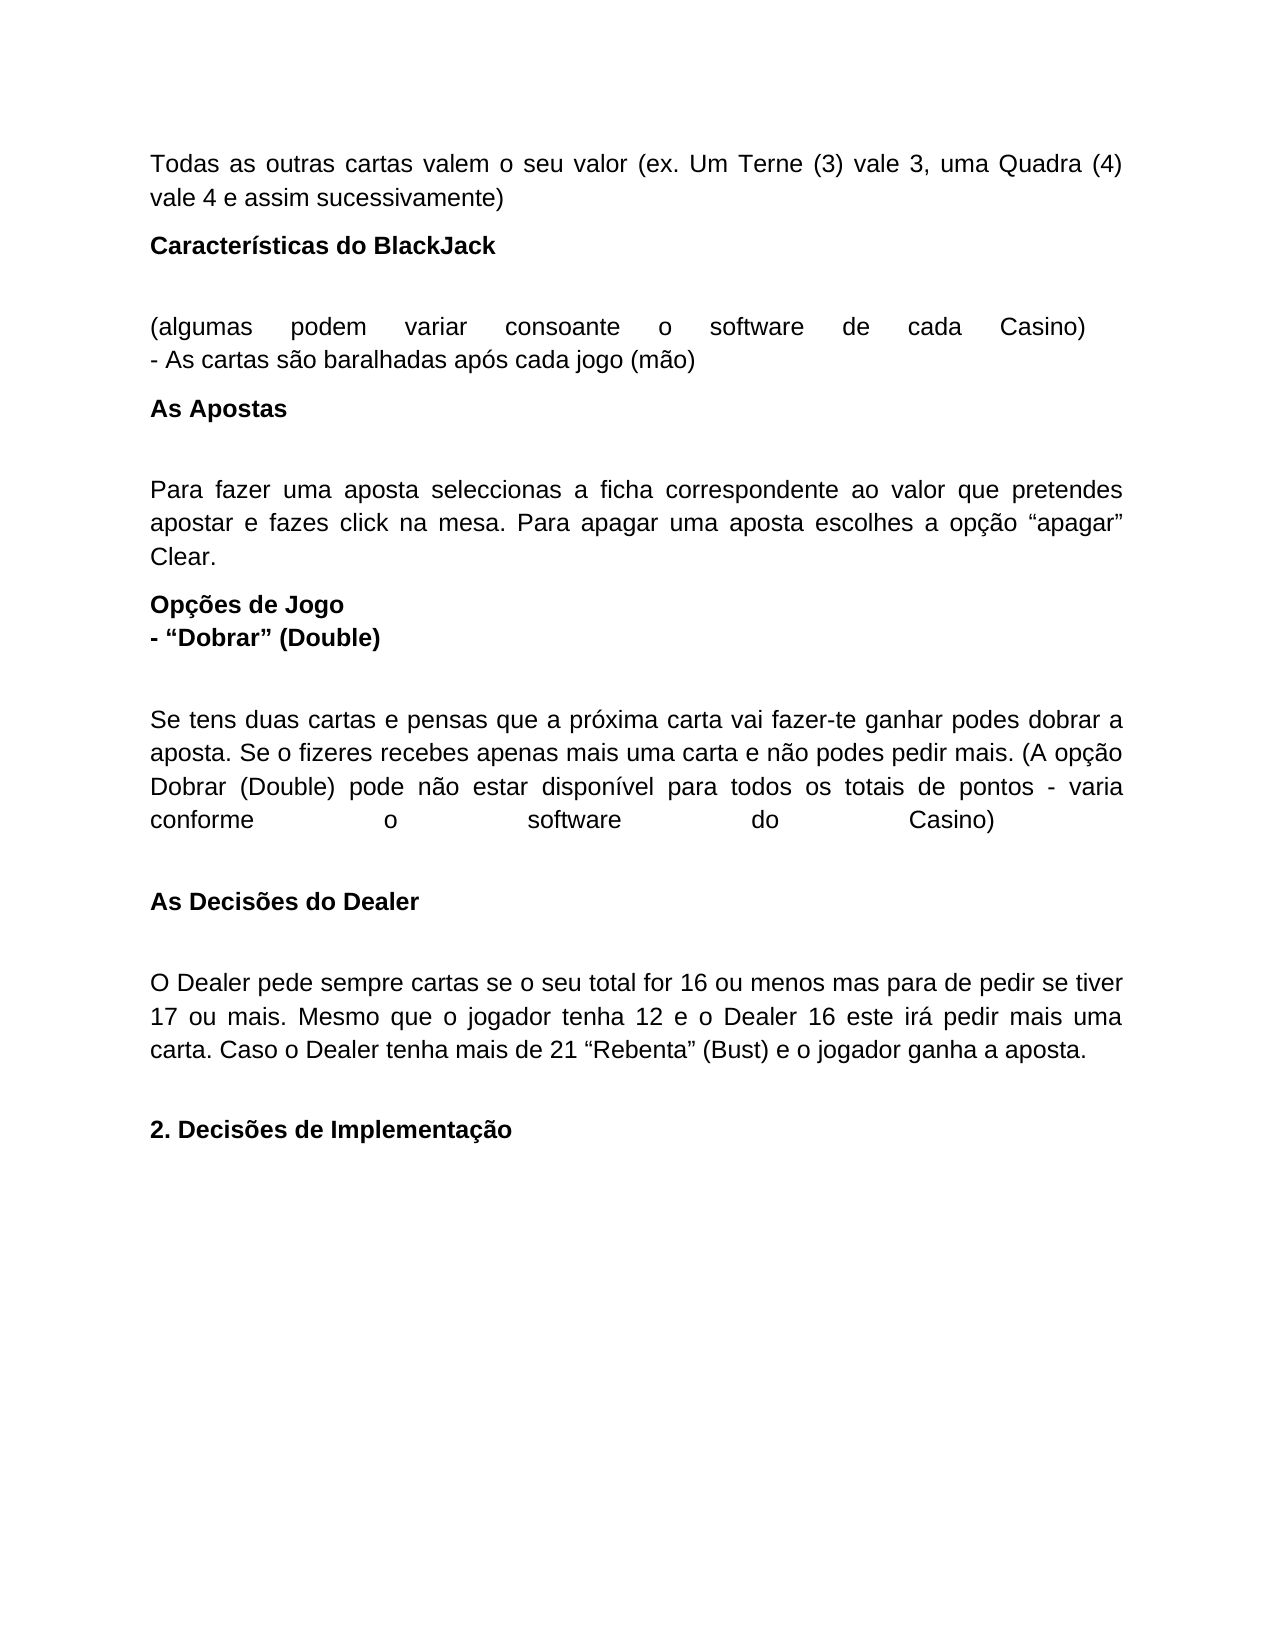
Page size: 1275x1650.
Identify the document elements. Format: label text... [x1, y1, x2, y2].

text Características do BlackJack [150, 231, 1125, 259]
text O Dealer pede sempre cartas se o seu total for 16 ou menos mas para de pedir se tiver 17 ou mais. Mesmo que o jogador tenha 12 e o Dealer 16 este irá pedir mais uma carta. Caso o Dealer tenha mais de 21 “Rebenta” (Bust) e o jogador ganha a aposta. [150, 935, 1125, 1064]
text As Apostas [150, 394, 1125, 422]
text Opções de Jogo - “Dobrar” (Double) [150, 591, 1125, 652]
text Se tens duas cartas e pensas que a próxima carta vai fazer-te ganhar podes dobrar a aposta. Se o fizeres recebes apenas mais uma carta e não podes pedir mais. (A opção Dobrar (Double) pode não estar disponível para todos os totais de pontos - varia conforme o software do Casino) [150, 672, 1125, 867]
text As Decisões do Dealer [150, 887, 1125, 915]
text Todas as outras cartas valem o seu valor (ex. Um Terne (3) vale 3, uma Quadra (4) vale 4 e assim sucessivamente) [150, 150, 1125, 211]
text (algumas podem variar consoante o software de cada Casino) - As cartas são baralhadas após cada jogo (mão) [150, 279, 1125, 374]
text Para fazer uma aposta seleccionas a ficha correspondente ao valor que pretendes apostar e fazes click na mesa. Para apagar uma aposta escolhes a opção “apagar” Clear. [150, 442, 1125, 571]
text 2. Decisões de Implementação [150, 1116, 1125, 1144]
